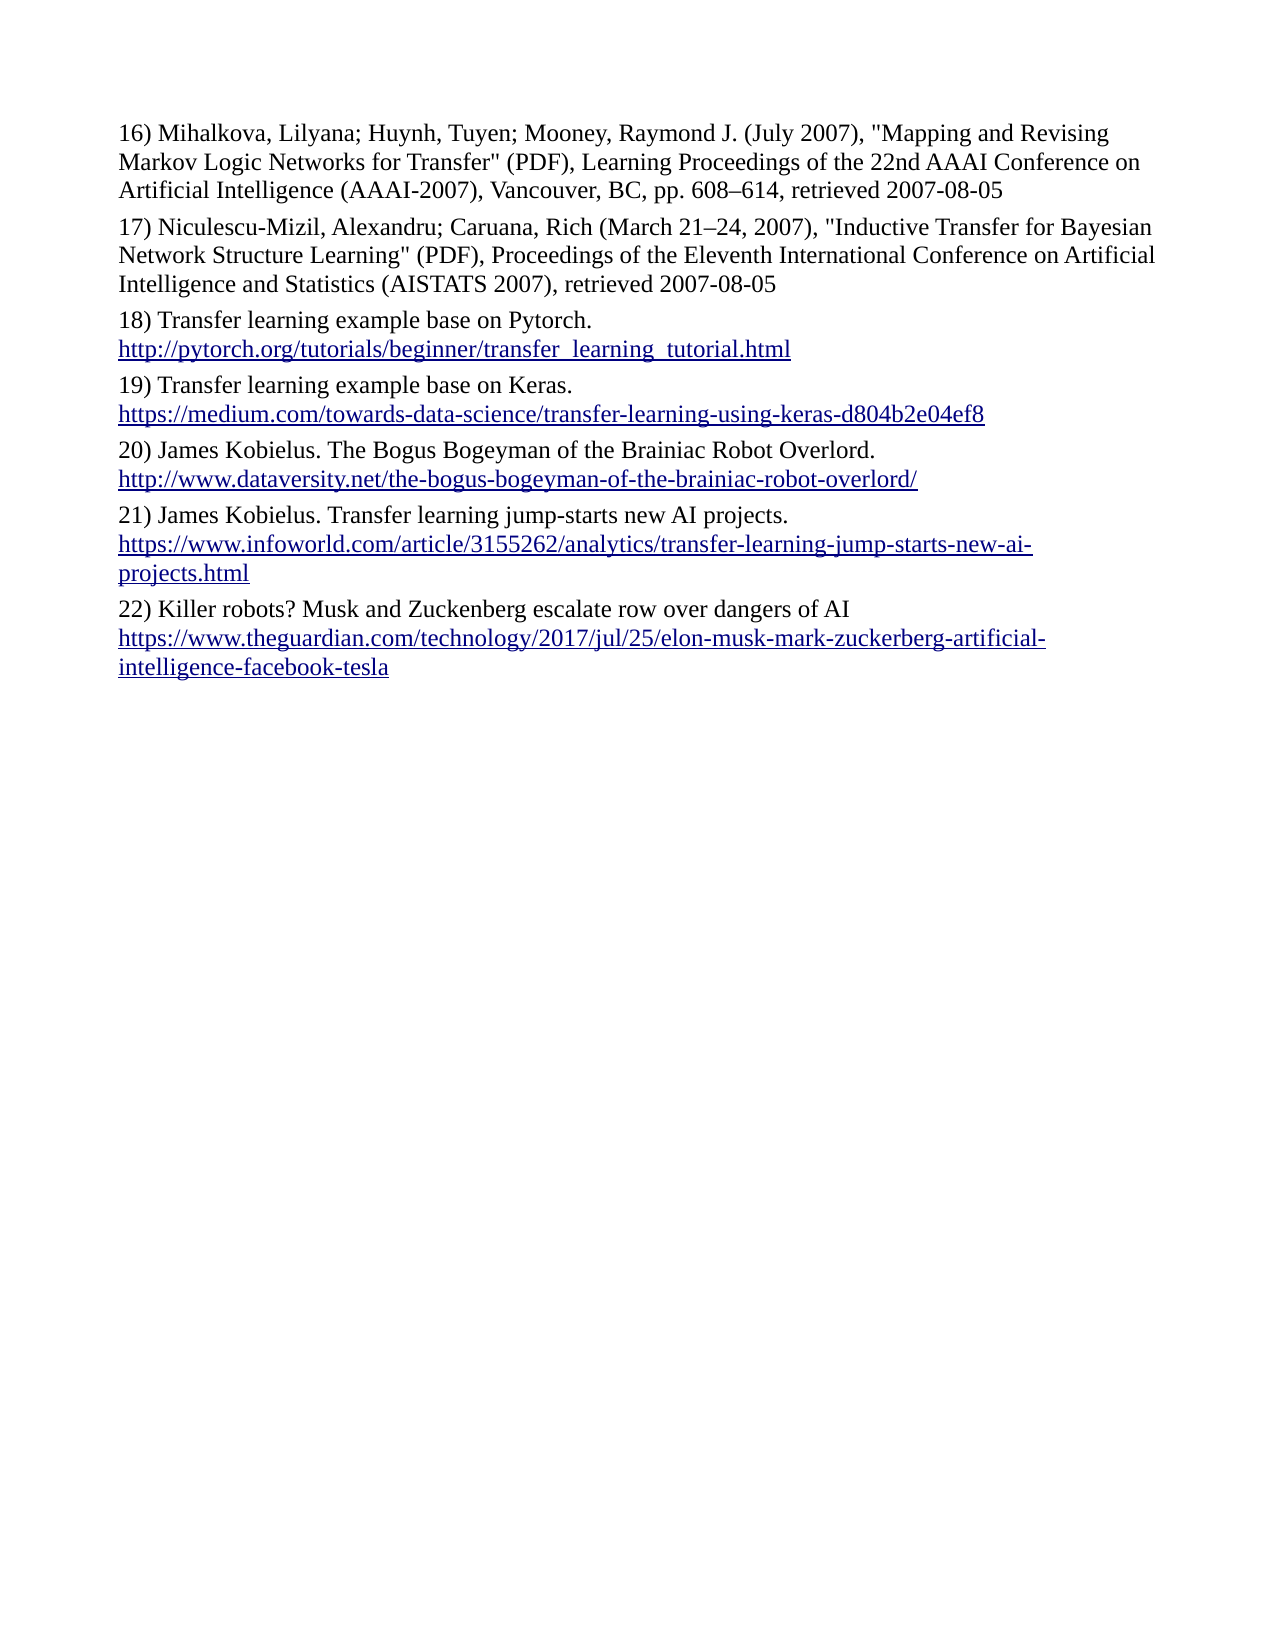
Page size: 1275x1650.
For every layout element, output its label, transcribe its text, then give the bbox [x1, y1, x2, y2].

text 16) Mihalkova, Lilyana; Huynh, Tuyen; Mooney, Raymond J. (July 2007), "Mapping and Revising Markov Logic Networks for Transfer" (PDF), Learning Proceedings of the 22nd AAAI Conference on Artificial Intelligence (AAAI-2007), Vancouver, BC, pp. 608–614, retrieved 2007-08-05 [118, 118, 1157, 204]
text 17) Niculescu-Mizil, Alexandru; Caruana, Rich (March 21–24, 2007), "Inductive Transfer for Bayesian Network Structure Learning" (PDF), Proceedings of the Eleventh International Conference on Artificial Intelligence and Statistics (AISTATS 2007), retrieved 2007-08-05 [118, 212, 1157, 298]
text 22) Killer robots? Musk and Zuckenberg escalate row over dangers of AI https://www.theguardian.com/technology/2017/jul/25/elon-musk-mark-zuckerberg-artificial-intelligence-facebook-tesla [118, 594, 1157, 681]
text 20) James Kobielus. The Bogus Bogeyman of the Brainiac Robot Overlord. http://www.dataversity.net/the-bogus-bogeyman-of-the-brainiac-robot-overlord/ [118, 436, 1157, 493]
text 19) Transfer learning example base on Keras. https://medium.com/towards-data-science/transfer-learning-using-keras-d804b2e04ef8 [118, 371, 1157, 428]
text 21) James Kobielus. Transfer learning jump-starts new AI projects. https://www.infoworld.com/article/3155262/analytics/transfer-learning-jump-starts-new-ai-projects.html [118, 501, 1157, 587]
text 18) Transfer learning example base on Pytorch. http://pytorch.org/tutorials/beginner/transfer_learning_tutorial.html [118, 306, 1157, 363]
